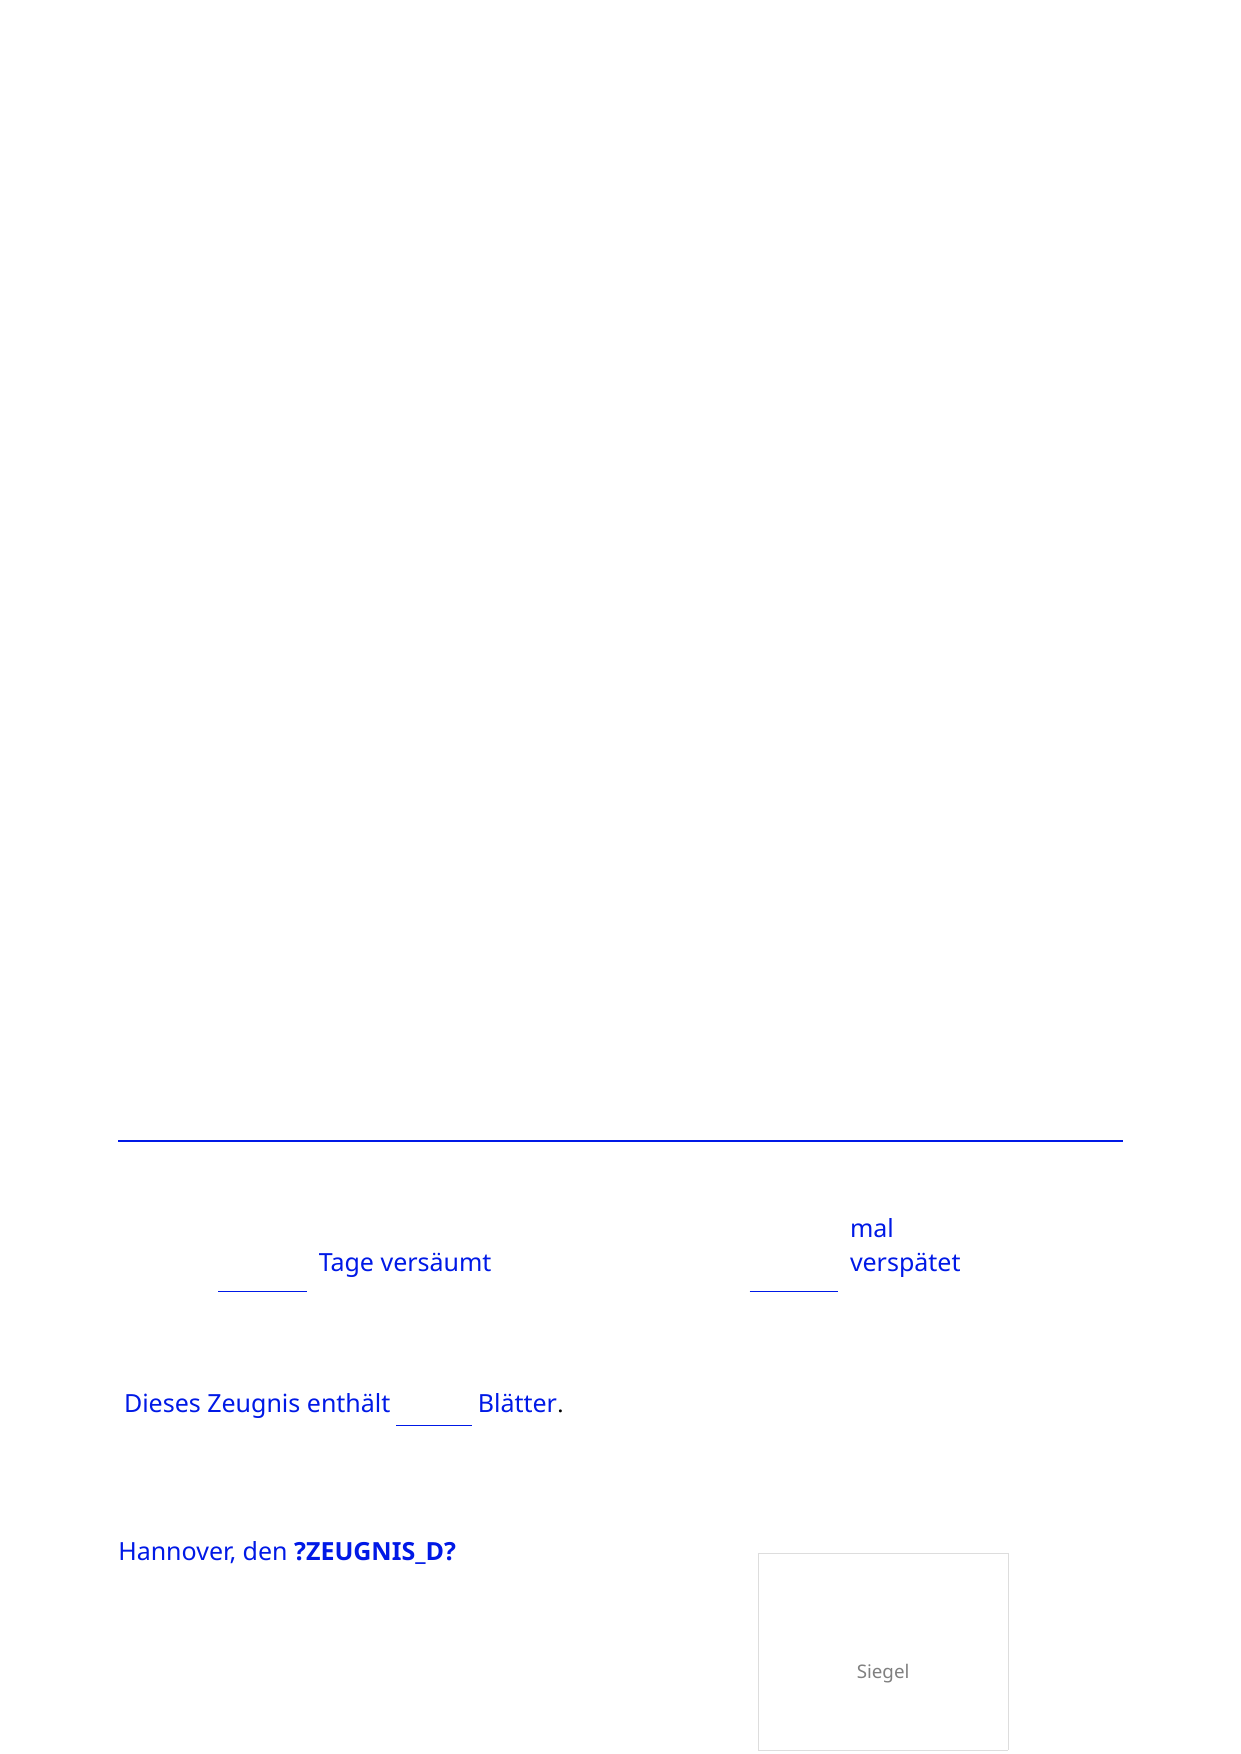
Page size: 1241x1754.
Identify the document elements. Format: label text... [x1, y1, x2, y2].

text Siegel [761, 1658, 1005, 1684]
table_header Dieses Zeugnis enthält [118, 1380, 396, 1425]
table_header [750, 1199, 838, 1291]
text [759, 1554, 1008, 1750]
table_header [396, 1380, 472, 1425]
table_header [118, 1142, 1123, 1199]
table_header Blätter. [472, 1380, 1123, 1425]
table_header Tage versäumt [307, 1199, 567, 1291]
table_header [567, 1199, 749, 1291]
text Hannover, den ?ZEUGNIS_D? [118, 1534, 1122, 1568]
table_header mal verspätet [838, 1199, 1022, 1291]
table_header [218, 1199, 307, 1291]
